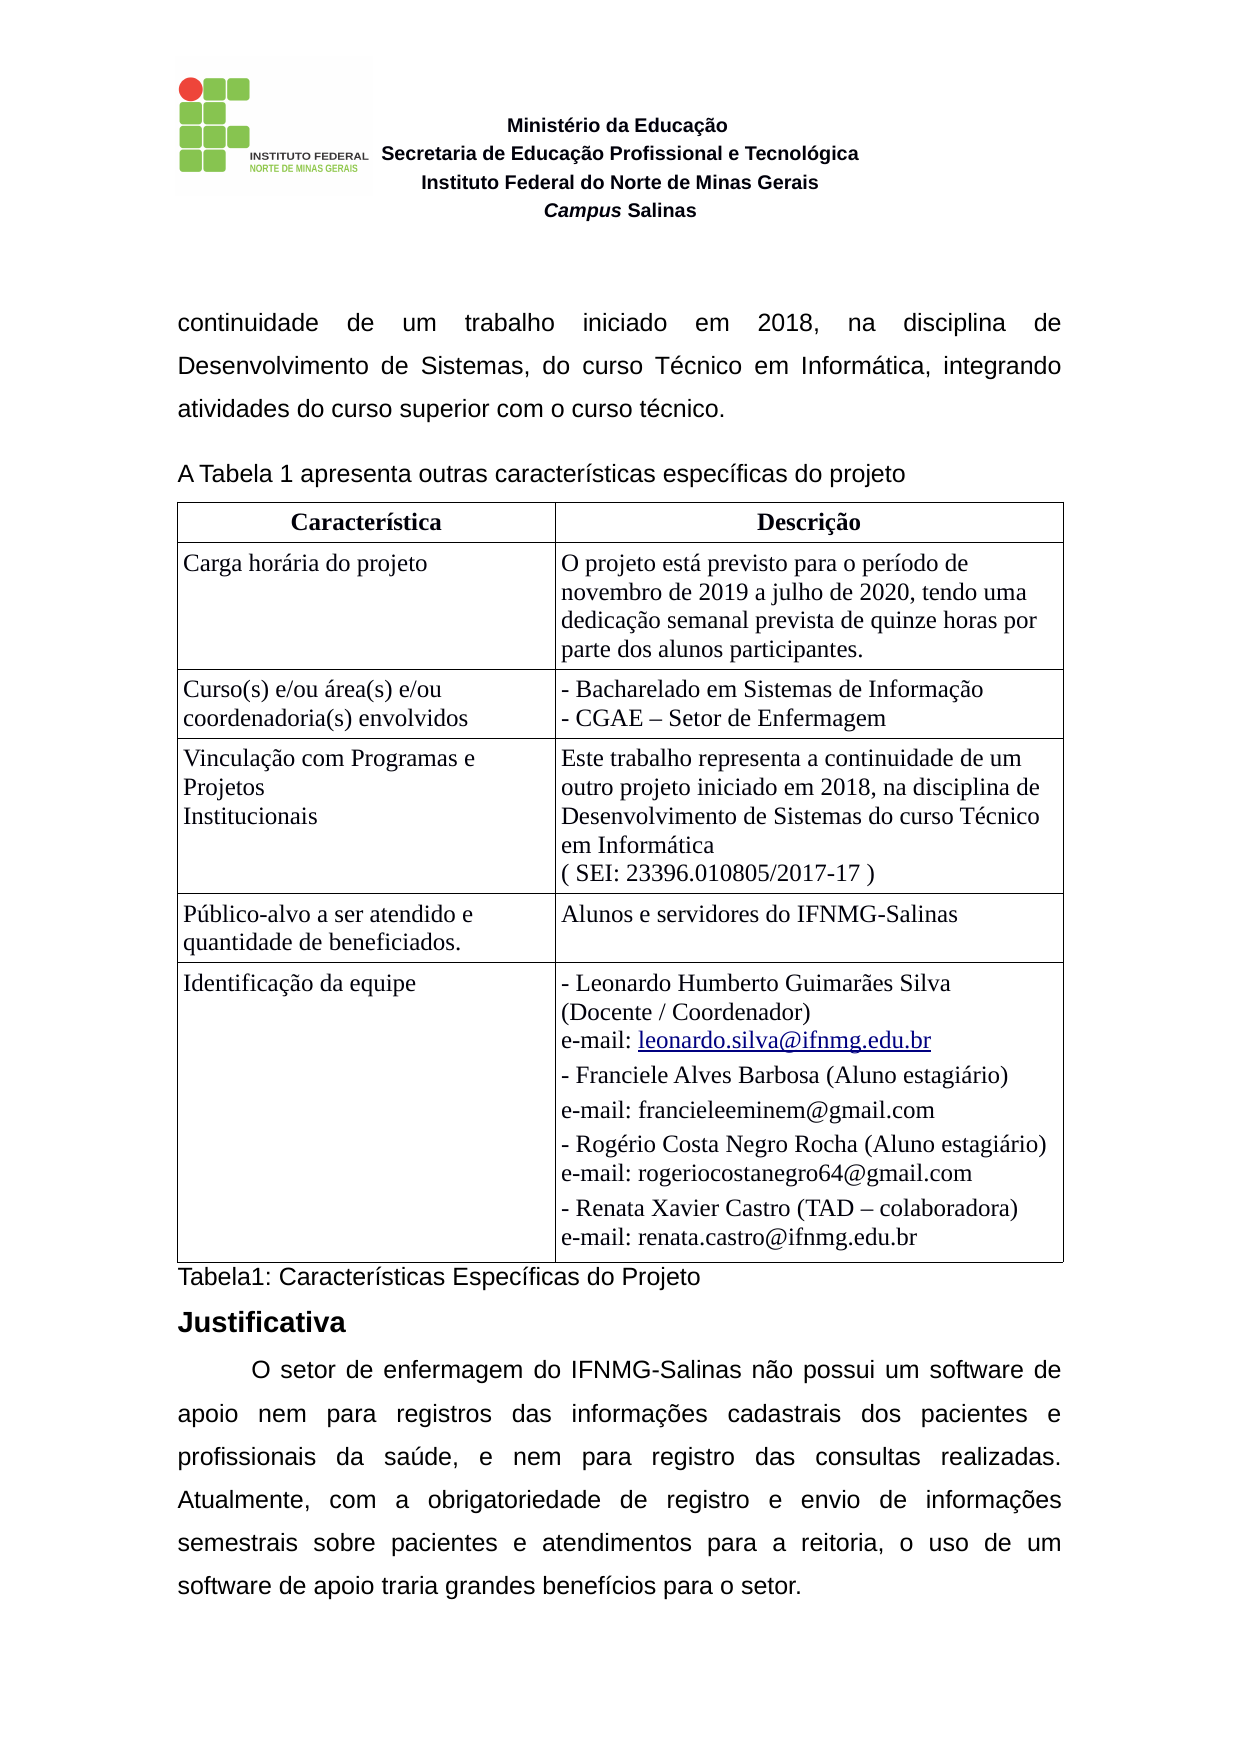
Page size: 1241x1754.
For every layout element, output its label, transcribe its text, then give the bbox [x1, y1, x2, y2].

table_header Descrição [556, 503, 1063, 542]
table_cell - Bacharelado em Sistemas de Informação - CGAE – Setor de Enfermagem [556, 670, 1063, 738]
text A Tabela 1 apresenta outras características específicas do projeto [177, 458, 1063, 487]
table_cell Identificação da equipe [178, 963, 555, 1262]
table_cell Vinculação com Programas e Projetos Institucionais [178, 739, 555, 893]
table_cell - Leonardo Humberto Guimarães Silva (Docente / Coordenador) e-mail: leonardo.silva@ifnmg.edu.br - Franciele Alves Barbosa (Aluno estagiário) e-mail: francieleeminem@gmail.com - Rogério Costa Negro Rocha (Aluno estagiário) e-mail: rogeriocostanegro64@gmail.com - Renata Xavier Castro (TAD – colaboradora) e-mail: renata.castro@ifnmg.edu.br [556, 963, 1063, 1262]
table_cell Curso(s) e/ou área(s) e/ou coordenadoria(s) envolvidos [178, 670, 555, 738]
table_cell Carga horária do projeto [178, 543, 555, 668]
text O setor de enfermagem do IFNMG-Salinas não possui um software de apoio nem para registros das informações cadastrais dos pacientes e profissionais da saúde, e nem para registro das consultas realizadas. Atualmente, com a obrigatoriedade de registro e envio de informações semestrais sobre pacientes e atendimentos para a reitoria, o uso de um software de apoio traria grandes benefícios para o setor. [177, 1356, 1063, 1600]
table_header Característica [178, 503, 555, 542]
table_cell Público-alvo a ser atendido e quantidade de beneficiados. [178, 894, 555, 962]
text Justificativa [177, 1305, 1063, 1339]
table_cell Alunos e servidores do IFNMG-Salinas [556, 894, 1063, 962]
picture [175, 56, 373, 196]
table_cell Este trabalho representa a continuidade de um outro projeto iniciado em 2018, na disciplina de Desenvolvimento de Sistemas do curso Técnico em Informática ( SEI: 23396.010805/2017-17 ) [556, 739, 1063, 893]
table_cell O projeto está previsto para o período de novembro de 2019 a julho de 2020, tendo uma dedicação semanal prevista de quinze horas por parte dos alunos participantes. [556, 543, 1063, 668]
text Tabela1: Características Específicas do Projeto [177, 1263, 1063, 1291]
text continuidade de um trabalho iniciado em 2018, na disciplina de Desenvolvimento de Sistemas, do curso Técnico em Informática, integrando atividades do curso superior com o curso técnico. [177, 308, 1063, 423]
